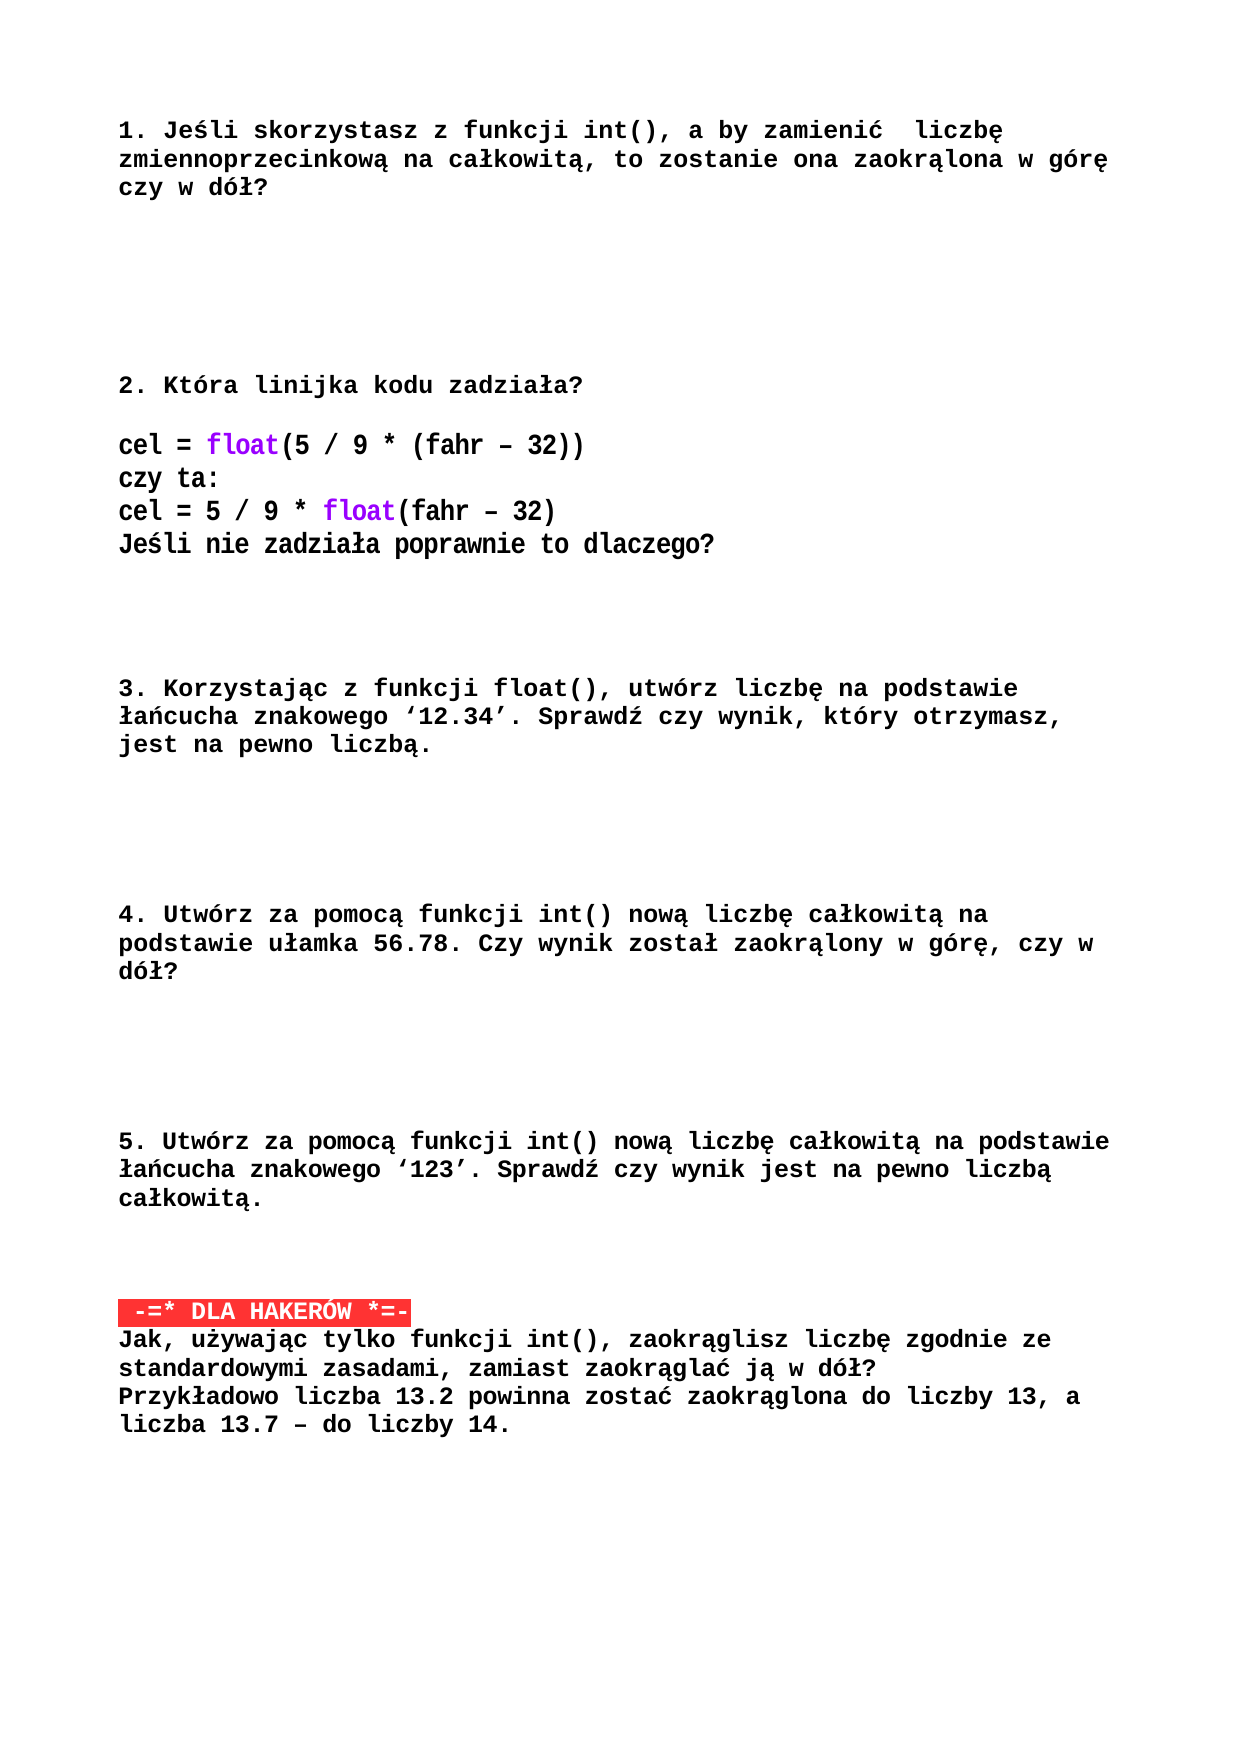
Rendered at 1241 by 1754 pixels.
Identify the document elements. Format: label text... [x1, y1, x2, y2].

text 3. Korzystając z funkcji float(), utwórz liczbę na podstawie łańcucha znakowego ‘12.34’. Sprawdź czy wynik, który otrzymasz, jest na pewno liczbą. [118, 675, 1122, 760]
text Jeśli nie zadziała poprawnie to dlaczego? [118, 529, 1122, 562]
text cel = 5 / 9 * float(fahr – 32) [118, 496, 1122, 529]
text 5. Utwórz za pomocą funkcji int() nową liczbę całkowitą na podstawie łańcucha znakowego ‘123’. Sprawdź czy wynik jest na pewno liczbą całkowitą. [118, 1128, 1122, 1213]
text Jak, używając tylko funkcji int(), zaokrąglisz liczbę zgodnie ze standardowymi zasadami, zamiast zaokrąglać ją w dół? Przykładowo liczba 13.2 powinna zostać zaokrąglona do liczby 13, a liczba 13.7 – do liczby 14. [118, 1327, 1122, 1440]
text cel = float(5 / 9 * (fahr – 32)) [118, 430, 1122, 463]
text 2. Która linijka kodu zadziała? [118, 373, 1122, 401]
text 4. Utwórz za pomocą funkcji int() nową liczbę całkowitą na podstawie ułamka 56.78. Czy wynik został zaokrąlony w górę, czy w dół? [118, 902, 1122, 987]
text -=* DLA HAKERÓW *=- [118, 1298, 1122, 1327]
text 1. Jeśli skorzystasz z funkcji int(), a by zamienić liczbę zmiennoprzecinkową na całkowitą, to zostanie ona zaokrąlona w górę czy w dół? [118, 118, 1122, 203]
text czy ta: [118, 463, 1122, 496]
